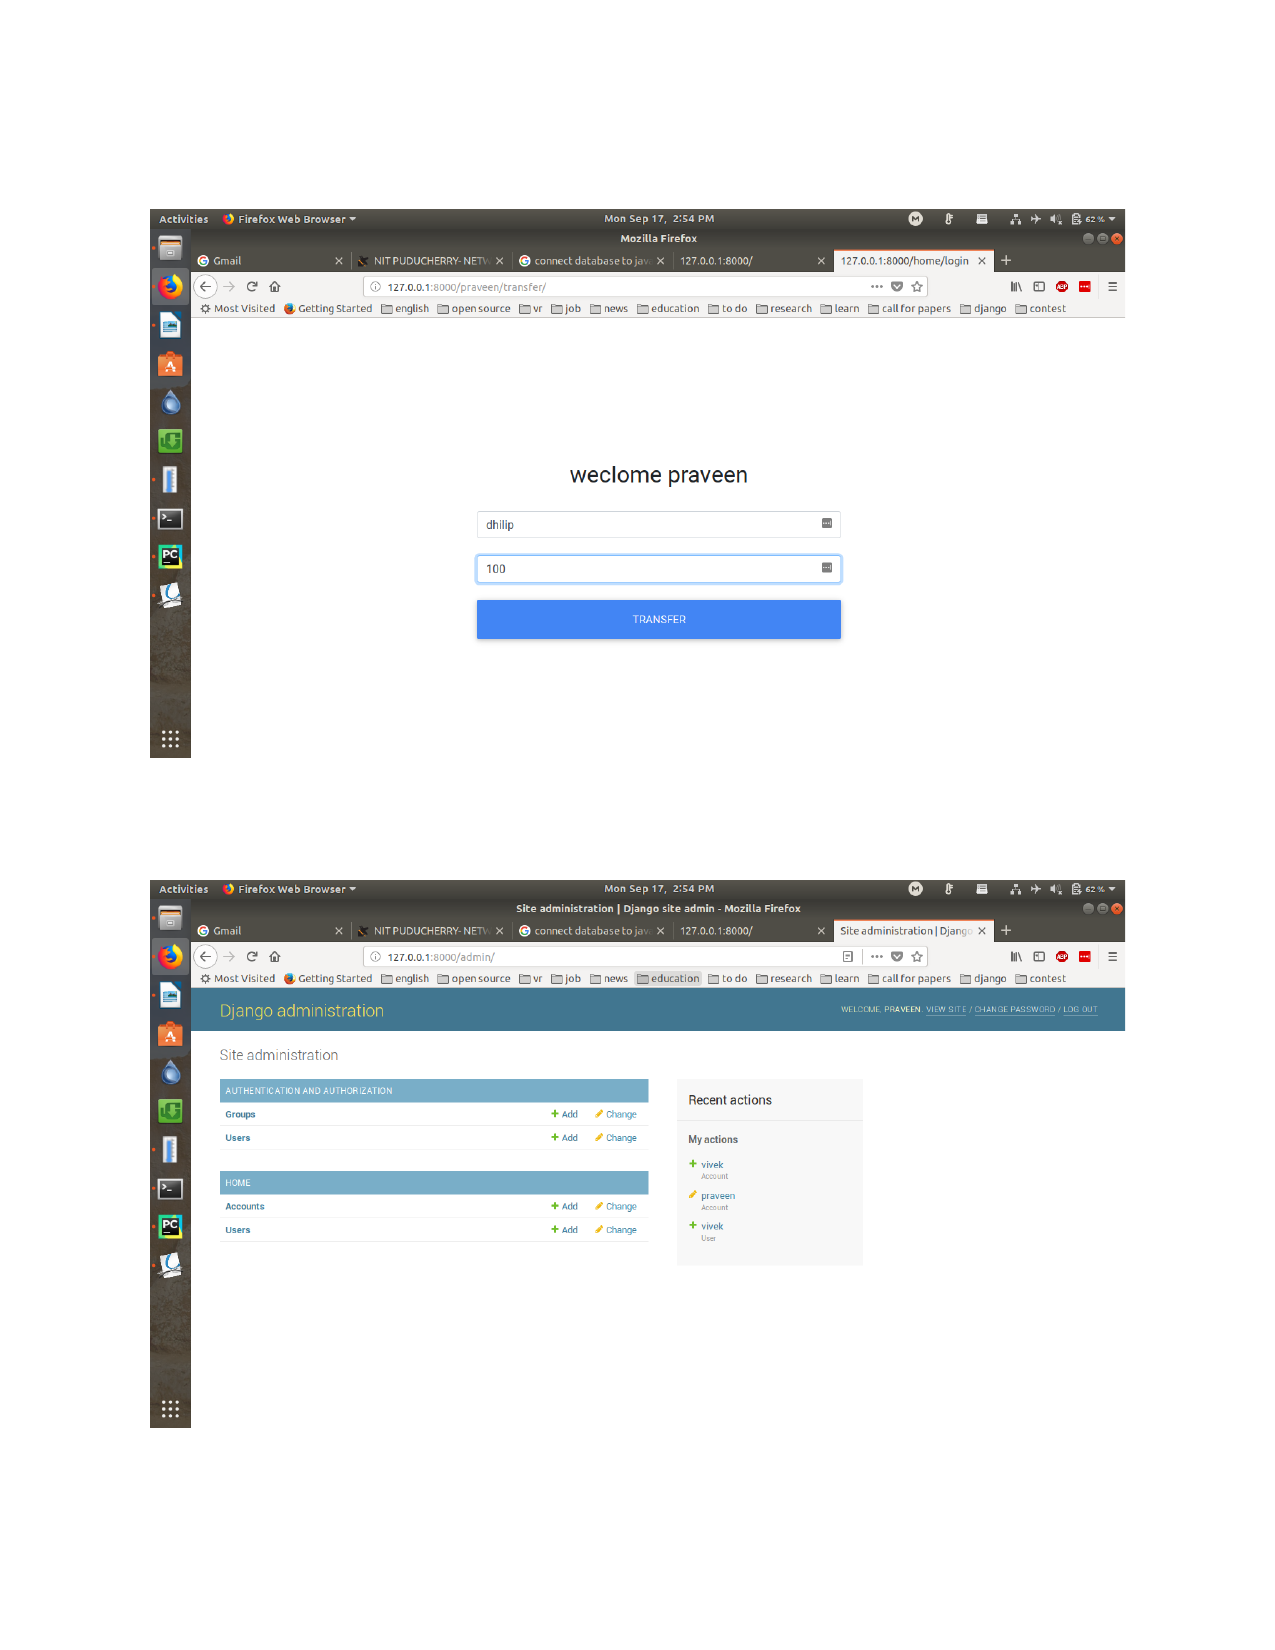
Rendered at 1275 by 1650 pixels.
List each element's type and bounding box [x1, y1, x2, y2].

picture [150, 209, 1125, 758]
picture [150, 880, 1125, 1428]
